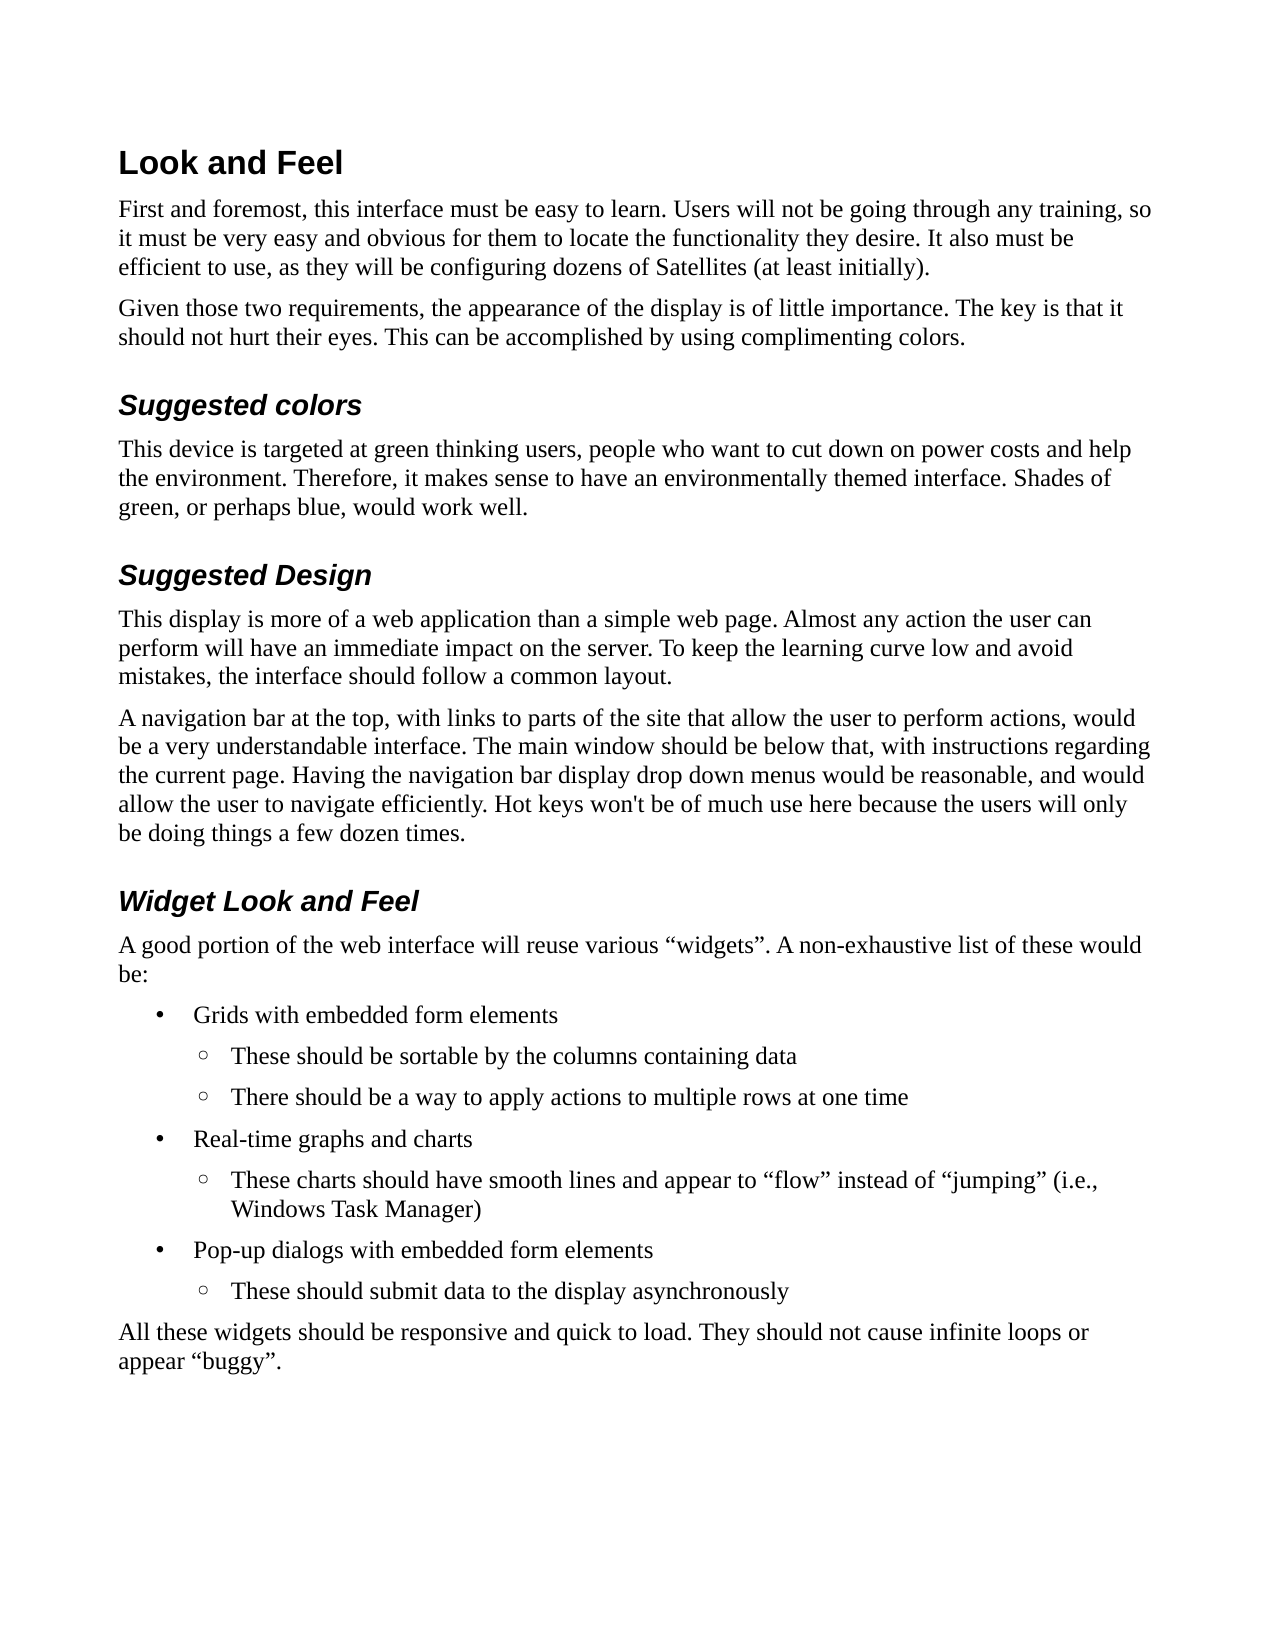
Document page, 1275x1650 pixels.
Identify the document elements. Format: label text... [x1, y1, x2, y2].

text A navigation bar at the top, with links to parts of the site that allow the user to perform actions, would be a very understandable interface. The main window should be below that, with instructions regarding the current page. Having the navigation bar display drop down menus would be reasonable, and would allow the user to navigate efficiently. Hot keys won't be of much use here because the users will only be doing things a few dozen times. [118, 703, 1157, 846]
text A good portion of the web interface will reuse various “widgets”. A non-exhaustive list of these would be: [118, 930, 1157, 987]
text This device is targeted at green thinking users, people who want to cut down on power costs and help the environment. Therefore, it makes sense to have an environmentally themed interface. Shades of green, or perhaps blue, would work well. [118, 434, 1157, 520]
text This display is more of a web application than a simple web page. Almost any action the user can perform will have an immediate impact on the server. To keep the learning curve low and avoid mistakes, the interface should follow a common layout. [118, 604, 1157, 690]
subtitle Suggested colors [118, 388, 1157, 422]
text All these widgets should be responsive and quick to load. They should not cause infinite loops or appear “buggy”. [118, 1317, 1157, 1375]
list These should be sortable by the columns containing data [193, 1041, 1157, 1070]
list These should submit data to the display asynchronously [193, 1276, 1157, 1305]
subtitle Widget Look and Feel [118, 884, 1157, 917]
subtitle Suggested Design [118, 558, 1157, 591]
list Grids with embedded form elements [156, 1000, 1157, 1029]
list Real-time graphs and charts [156, 1124, 1157, 1152]
list There should be a way to apply actions to multiple rows at one time [193, 1082, 1157, 1111]
text First and foremost, this interface must be easy to learn. Users will not be going through any training, so it must be very easy and obvious for them to locate the functionality they desire. It also must be efficient to use, as they will be configuring dozens of Satellites (at least initially). [118, 194, 1157, 281]
list These charts should have smooth lines and appear to “flow” instead of “jumping” (i.e., Windows Task Manager) [193, 1165, 1157, 1222]
list Pop-up dialogs with embedded form elements [156, 1235, 1157, 1264]
text Given those two requirements, the appearance of the display is of little importance. The key is that it should not hurt their eyes. This can be accomplished by using complimenting colors. [118, 293, 1157, 351]
subtitle Look and Feel [118, 143, 1157, 182]
